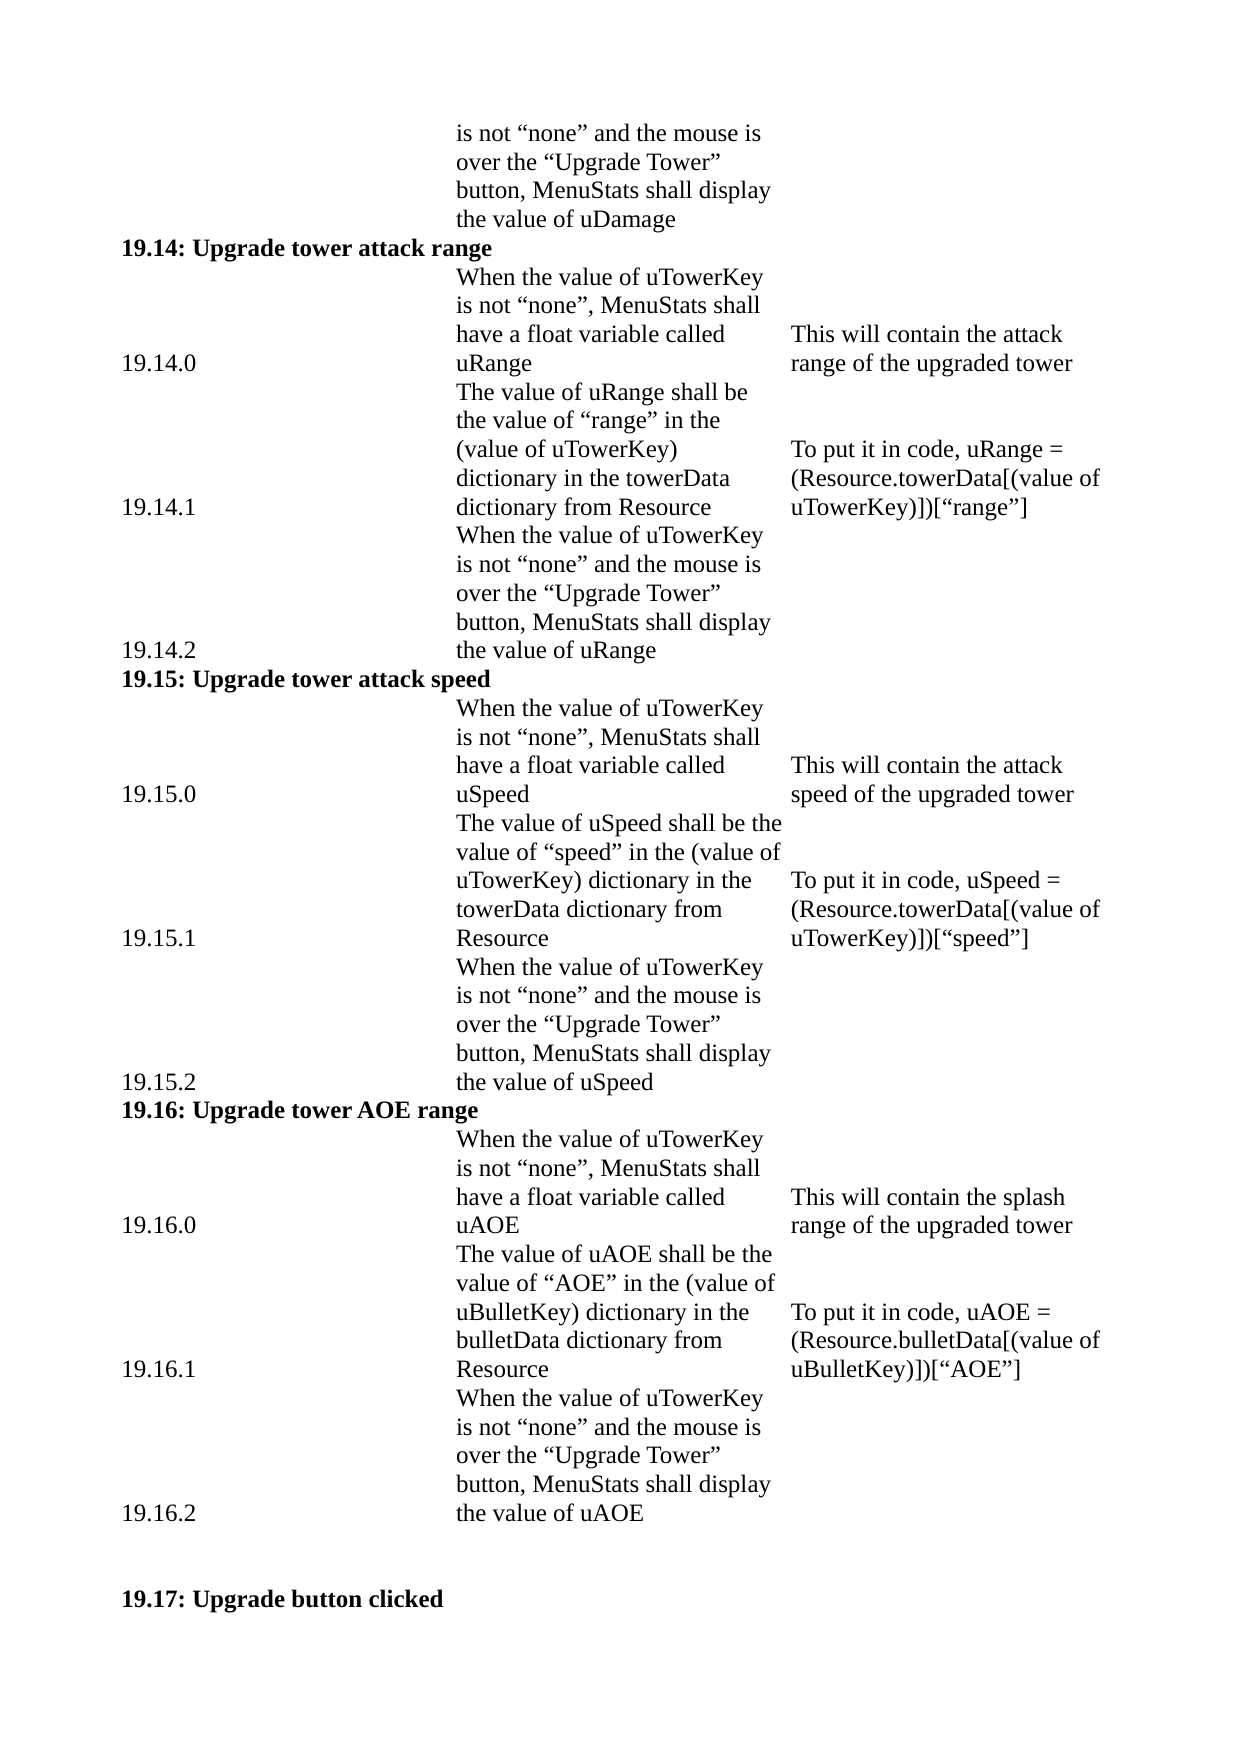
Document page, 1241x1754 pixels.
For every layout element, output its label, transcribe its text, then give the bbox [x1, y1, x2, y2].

table_cell 19.17: Upgrade button clicked [118, 1527, 1122, 1613]
table_cell The value of uSpeed shall be the value of “speed” in the (value of uTowerKey) dictionary in the towerData dictionary from Resource [453, 808, 787, 952]
table_cell 19.16.2 [118, 1383, 453, 1527]
table_cell [788, 1383, 1122, 1527]
table_cell 19.14.1 [118, 377, 453, 521]
table_cell 19.14.0 [118, 262, 453, 377]
table_cell [788, 952, 1122, 1096]
table_cell 19.15.1 [118, 808, 453, 952]
table_cell When the value of uTowerKey is not “none”, MenuStats shall have a float variable called uRange [453, 262, 787, 377]
table_cell The value of uRange shall be the value of “range” in the (value of uTowerKey) dictionary in the towerData dictionary from Resource [453, 377, 787, 521]
table_cell [788, 118, 1122, 233]
table_cell 19.14.2 [118, 521, 453, 664]
table_cell To put it in code, uAOE = (Resource.bulletData[(value of uBulletKey)])[“AOE”] [788, 1239, 1122, 1383]
table_cell 19.16.0 [118, 1124, 453, 1239]
table_cell [118, 118, 453, 233]
table_cell When the value of uTowerKey is not “none” and the mouse is over the “Upgrade Tower” button, MenuStats shall display the value of uSpeed [453, 952, 787, 1096]
table_cell 19.15.0 [118, 693, 453, 808]
table_cell To put it in code, uRange = (Resource.towerData[(value of uTowerKey)])[“range”] [788, 377, 1122, 521]
table_cell This will contain the attack speed of the upgraded tower [788, 693, 1122, 808]
table_cell 19.16: Upgrade tower AOE range [118, 1096, 1122, 1124]
table_cell This will contain the attack range of the upgraded tower [788, 262, 1122, 377]
table_cell The value of uAOE shall be the value of “AOE” in the (value of uBulletKey) dictionary in the bulletData dictionary from Resource [453, 1239, 787, 1383]
table_cell When the value of uTowerKey is not “none”, MenuStats shall have a float variable called uSpeed [453, 693, 787, 808]
table_cell When the value of uTowerKey is not “none” and the mouse is over the “Upgrade Tower” button, MenuStats shall display the value of uRange [453, 521, 787, 664]
table_cell 19.15.2 [118, 952, 453, 1096]
table_cell To put it in code, uSpeed = (Resource.towerData[(value of uTowerKey)])[“speed”] [788, 808, 1122, 952]
table_cell When the value of uTowerKey is not “none”, MenuStats shall have a float variable called uAOE [453, 1124, 787, 1239]
table_cell This will contain the splash range of the upgraded tower [788, 1124, 1122, 1239]
table_cell When the value of uTowerKey is not “none” and the mouse is over the “Upgrade Tower” button, MenuStats shall display the value of uAOE [453, 1383, 787, 1527]
table_cell 19.16.1 [118, 1239, 453, 1383]
table_cell is not “none” and the mouse is over the “Upgrade Tower” button, MenuStats shall display the value of uDamage [453, 118, 787, 233]
table_cell [788, 521, 1122, 664]
table_cell 19.14: Upgrade tower attack range [118, 233, 1122, 262]
table_cell 19.15: Upgrade tower attack speed [118, 664, 1122, 693]
